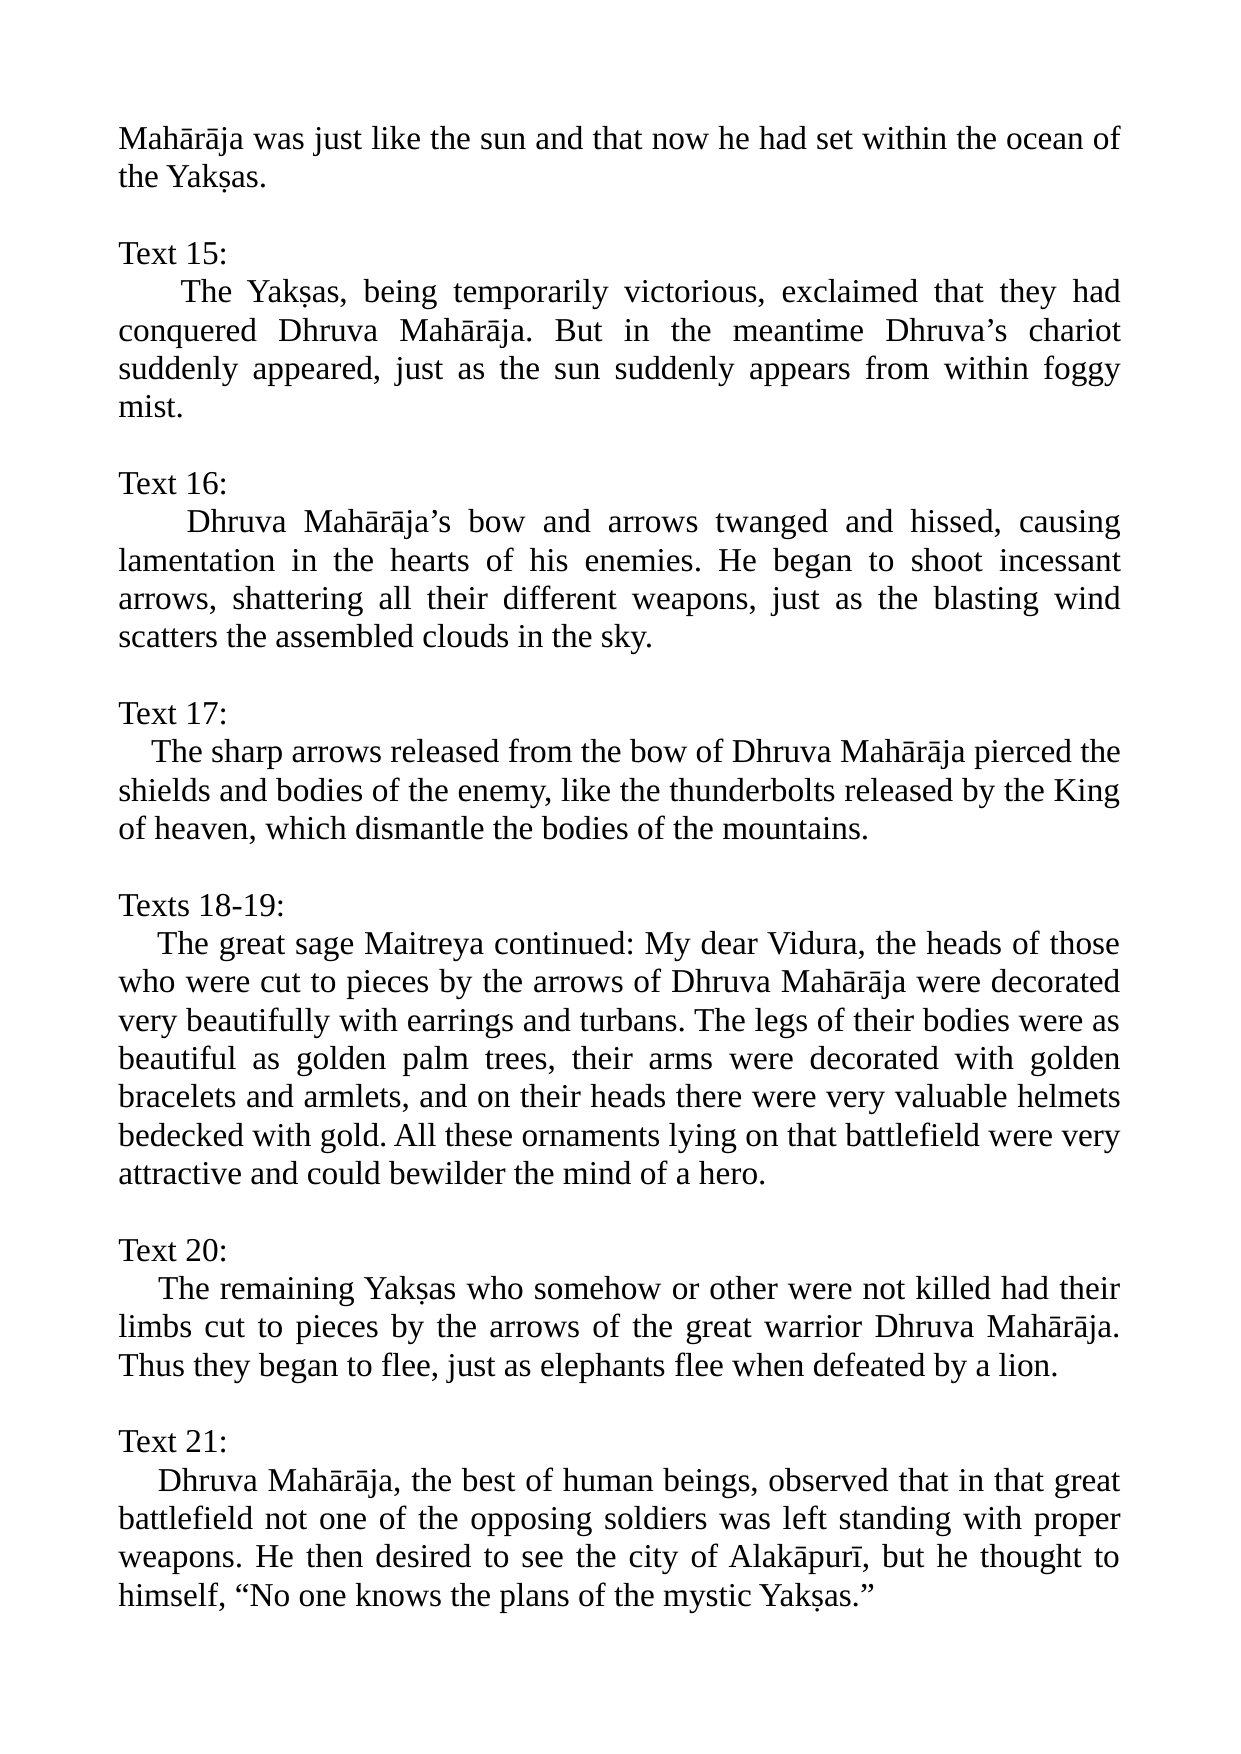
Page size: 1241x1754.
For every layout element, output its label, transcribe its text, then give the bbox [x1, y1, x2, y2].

text Text 15: [118, 233, 1122, 271]
text The Yakṣas, being temporarily victorious, exclaimed that they had conquered Dhruva Mahārāja. But in the meantime Dhruva’s chariot suddenly appeared, just as the sun suddenly appears from within foggy mist. [118, 271, 1122, 425]
text Text 20: [118, 1230, 1122, 1268]
text The sharp arrows released from the bow of Dhruva Mahārāja pierced the shields and bodies of the enemy, like the thunderbolts released by the King of heaven, which dismantle the bodies of the mountains. [118, 731, 1122, 846]
text Text 17: [118, 693, 1122, 731]
text Dhruva Mahārāja’s bow and arrows twanged and hissed, causing lamentation in the hearts of his enemies. He began to shoot incessant arrows, shattering all their different weapons, just as the blasting wind scatters the assembled clouds in the sky. [118, 501, 1122, 655]
text Texts 18-19: [118, 885, 1122, 923]
text Mahārāja was just like the sun and that now he had set within the ocean of the Yakṣas. [118, 118, 1122, 195]
text The remaining Yakṣas who somehow or other were not killed had their limbs cut to pieces by the arrows of the great warrior Dhruva Mahārāja. Thus they began to flee, just as elephants flee when defeated by a lion. [118, 1268, 1122, 1383]
text Dhruva Mahārāja, the best of human beings, observed that in that great battlefield not one of the opposing soldiers was left standing with proper weapons. He then desired to see the city of Alakāpurī, but he thought to himself, “No one knows the plans of the mystic Yakṣas.” [118, 1460, 1122, 1613]
text Text 21: [118, 1421, 1122, 1460]
text Text 16: [118, 463, 1122, 501]
text The great sage Maitreya continued: My dear Vidura, the heads of those who were cut to pieces by the arrows of Dhruva Mahārāja were decorated very beautifully with earrings and turbans. The legs of their bodies were as beautiful as golden palm trees, their arms were decorated with golden bracelets and armlets, and on their heads there were very valuable helmets bedecked with gold. All these ornaments lying on that battlefield were very attractive and could bewilder the mind of a hero. [118, 923, 1122, 1191]
